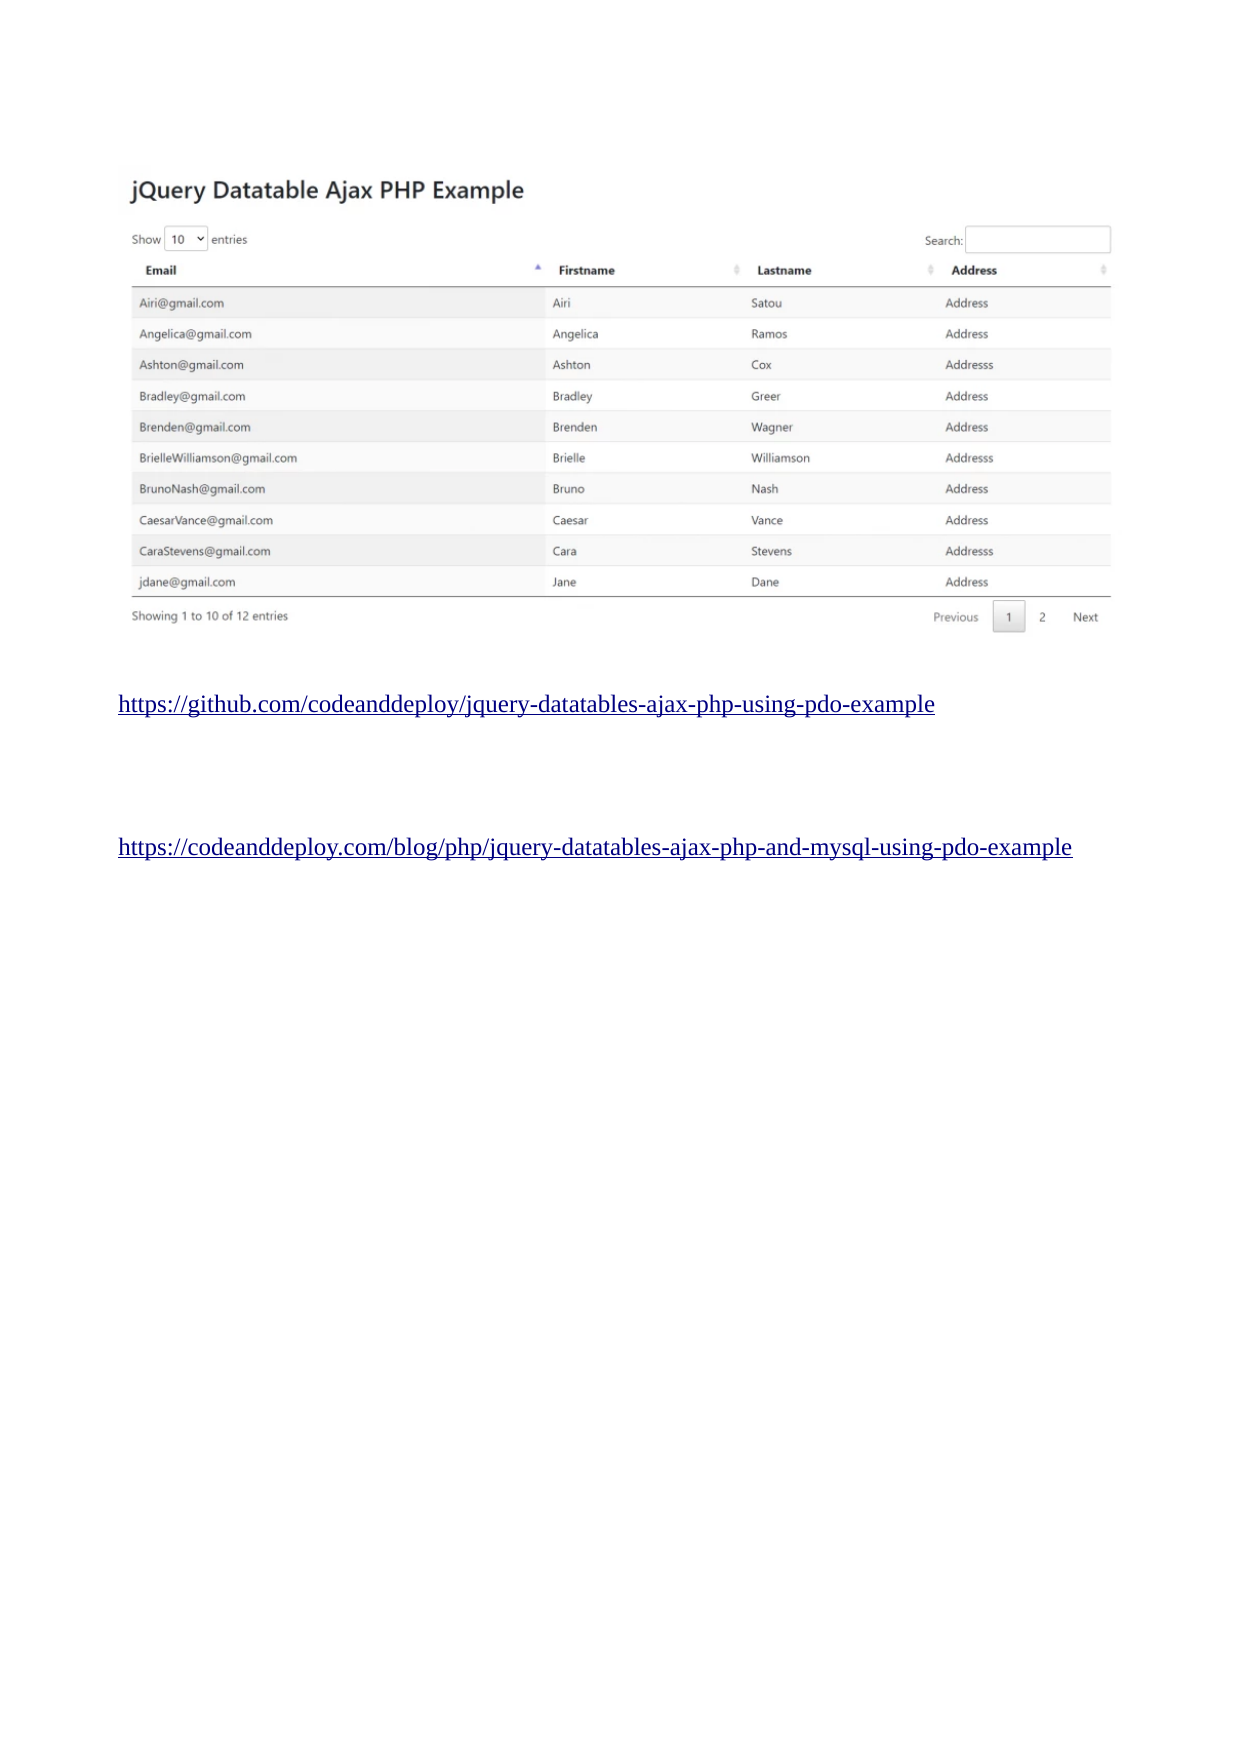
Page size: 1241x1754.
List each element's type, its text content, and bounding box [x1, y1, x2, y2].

text https://codeanddeploy.com/blog/php/jquery-datatables-ajax-php-and-mysql-using-pdo-example [118, 832, 1122, 860]
picture [118, 165, 1123, 637]
text https://github.com/codeanddeploy/jquery-datatables-ajax-php-using-pdo-example [118, 689, 1122, 717]
